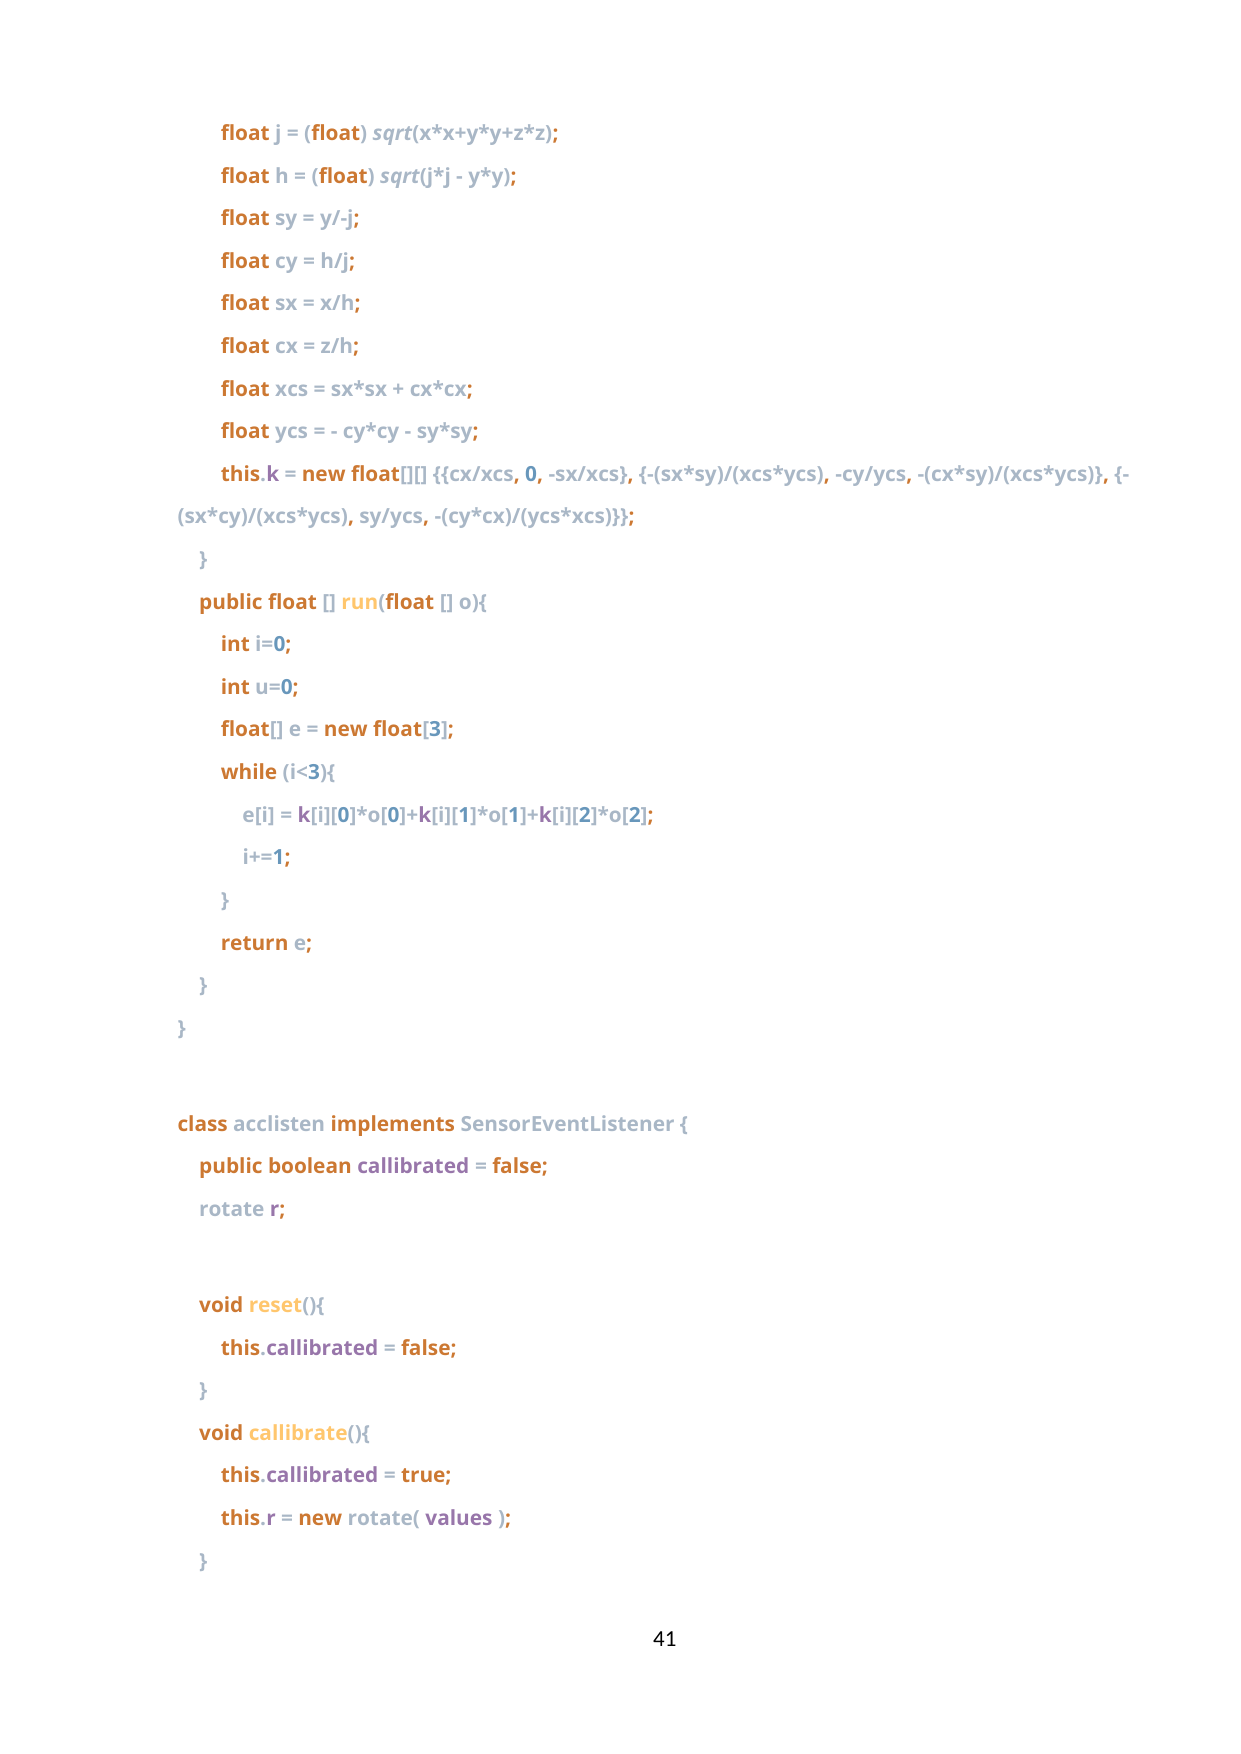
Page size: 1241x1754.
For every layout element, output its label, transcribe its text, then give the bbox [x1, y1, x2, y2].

text float j = (float) sqrt(x*x+y*y+z*z); float h = (float) sqrt(j*j - y*y); float sy = y/-j; float cy = h/j; float sx = x/h; float cx = z/h; float xcs = sx*sx + cx*cx; float ycs = - cy*cy - sy*sy; this.k = new float[][] {{cx/xcs, 0, -sx/xcs}, {-(sx*sy)/(xcs*ycs), -cy/ycs, -(cx*sy)/(xcs*ycs)}, {-(sx*cy)/(xcs*ycs), sy/ycs, -(cy*cx)/(ycs*xcs)}}; } public float [] run(float [] o){ int i=0; int u=0; float[] e = new float[3]; while (i<3){ e[i] = k[i][0]*o[0]+k[i][1]*o[1]+k[i][2]*o[2]; i+=1; } return e; } } class acclisten implements SensorEventListener { public boolean callibrated = false; rotate r; void reset(){ this.callibrated = false; } void callibrate(){ this.callibrated = true; this.r = new rotate( values ); } [177, 118, 1152, 1574]
